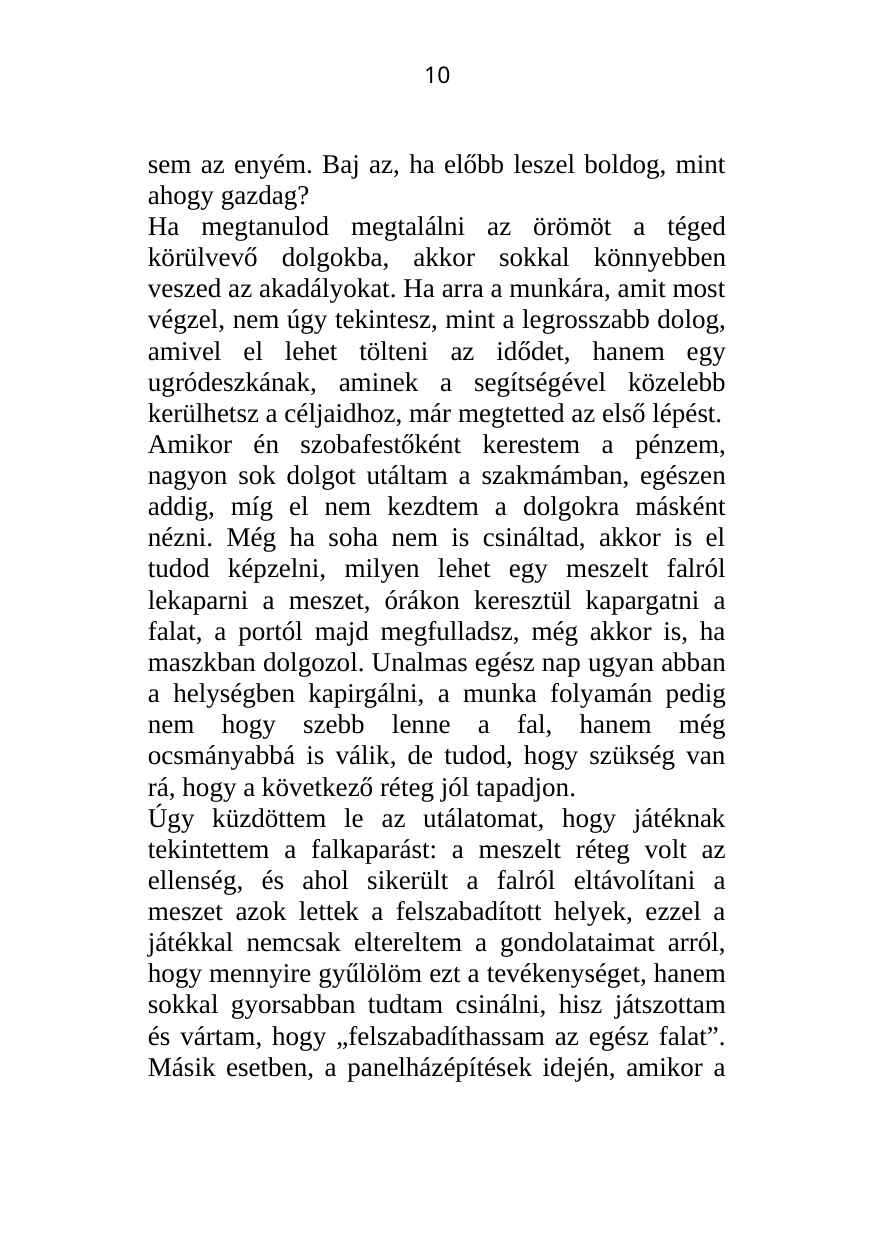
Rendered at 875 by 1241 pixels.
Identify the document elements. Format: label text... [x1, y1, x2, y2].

text Úgy küzdöttem le az utálatomat, hogy játéknak tekintettem a falkaparást: a meszelt réteg volt az ellenség, és ahol sikerült a falról eltávolítani a meszet azok lettek a felszabadított helyek, ezzel a játékkal nemcsak eltereltem a gondolataimat arról, hogy mennyire gyűlölöm ezt a tevékenységet, hanem sokkal gyorsabban tudtam csinálni, hisz játszottam és vártam, hogy „felszabadíthassam az egész falat”. Másik esetben, a panelházépítések idején, amikor a [148, 802, 726, 1082]
text sem az enyém. Baj az, ha előbb leszel boldog, mint ahogy gazdag? [148, 148, 726, 210]
text Amikor én szobafestőként kerestem a pénzem, nagyon sok dolgot utáltam a szakmámban, egészen addig, míg el nem kezdtem a dolgokra másként nézni. Még ha soha nem is csináltad, akkor is el tudod képzelni, milyen lehet egy meszelt falról lekaparni a meszet, órákon keresztül kapargatni a falat, a portól majd megfulladsz, még akkor is, ha maszkban dolgozol. Unalmas egész nap ugyan abban a helységben kapirgálni, a munka folyamán pedig nem hogy szebb lenne a fal, hanem még ocsmányabbá is válik, de tudod, hogy szükség van rá, hogy a következő réteg jól tapadjon. [148, 428, 726, 802]
text Ha megtanulod megtalálni az örömöt a téged körülvevő dolgokba, akkor sokkal könnyebben veszed az akadályokat. Ha arra a munkára, amit most végzel, nem úgy tekintesz, mint a legrosszabb dolog, amivel el lehet tölteni az idődet, hanem egy ugródeszkának, aminek a segítségével közelebb kerülhetsz a céljaidhoz, már megtetted az első lépést. [148, 210, 726, 428]
